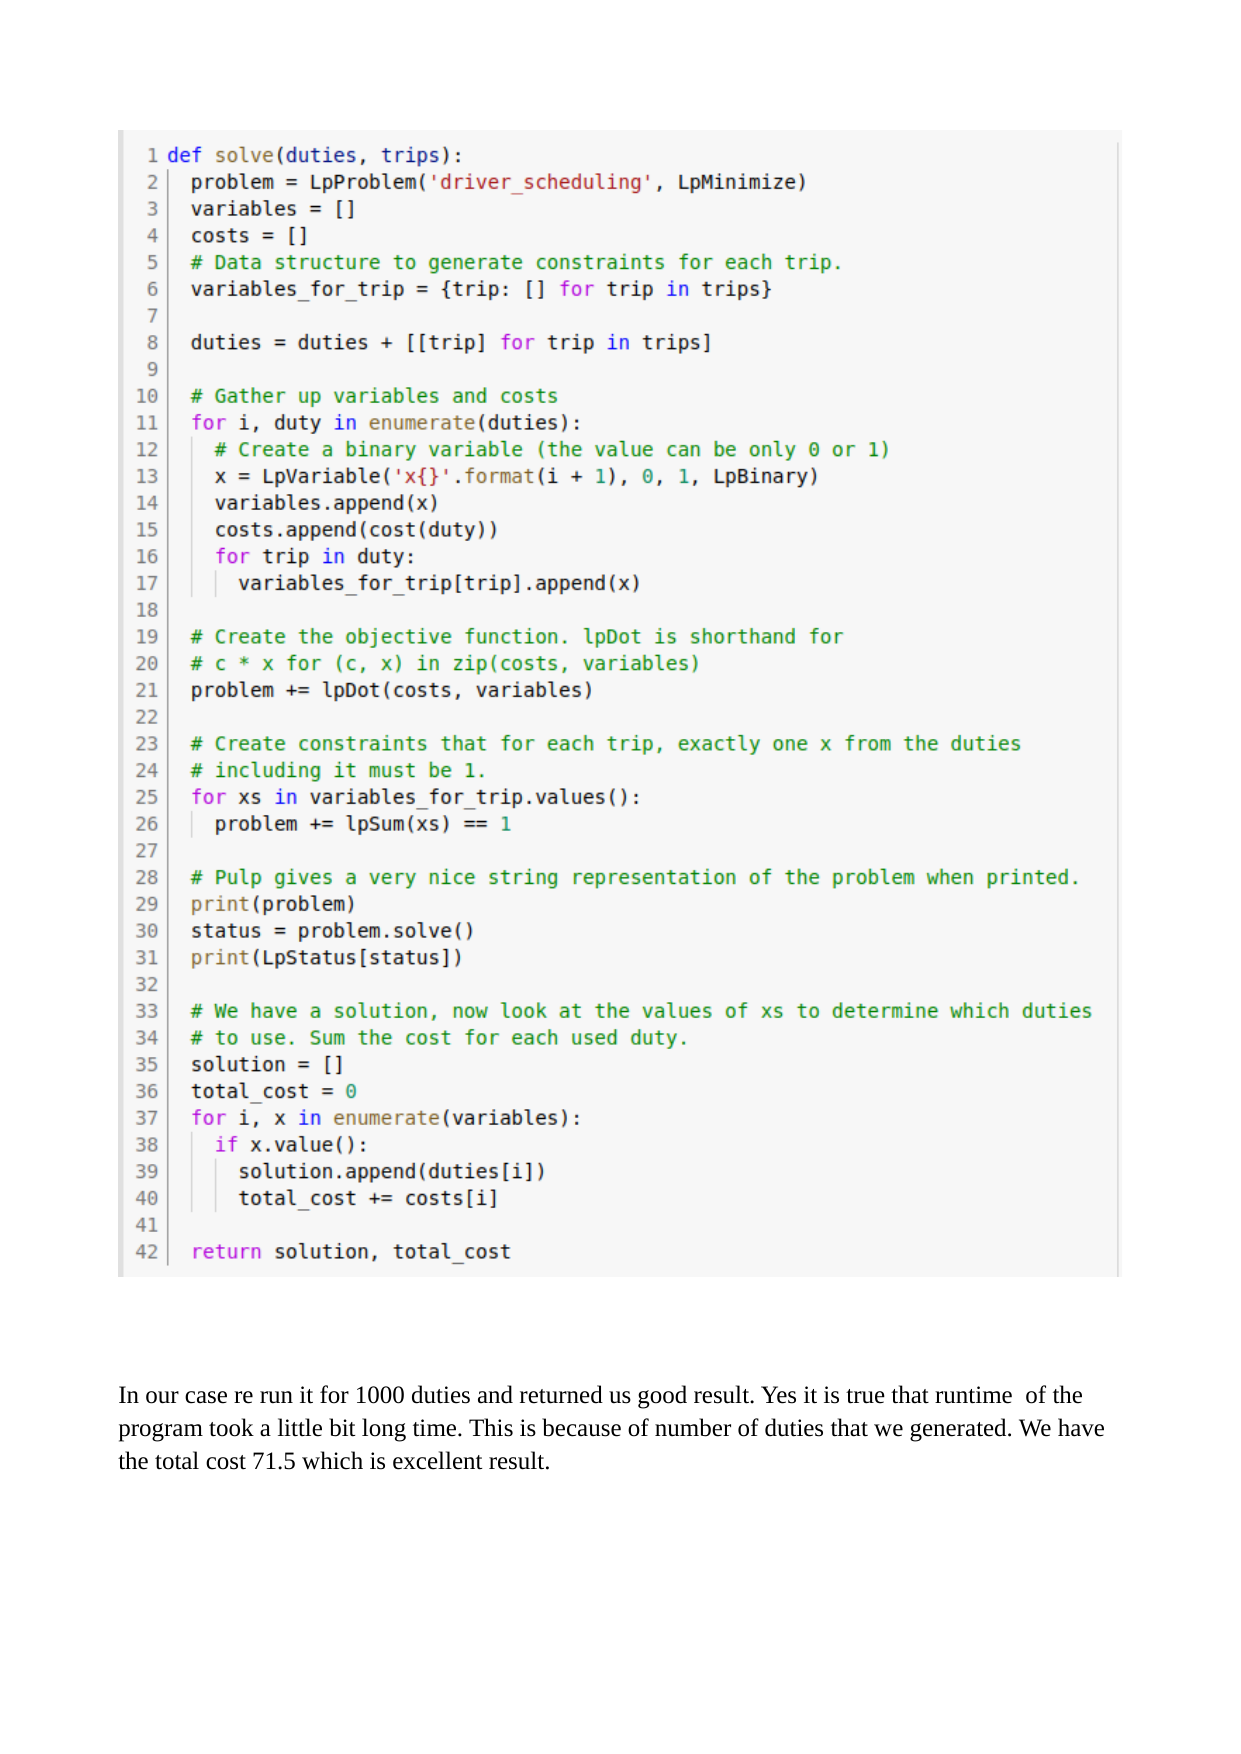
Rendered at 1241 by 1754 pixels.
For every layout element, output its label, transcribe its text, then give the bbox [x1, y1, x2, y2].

text In our case re run it for 1000 duties and returned us good result. Yes it is true that runtime of the program took a little bit long time. This is because of number of duties that we generated. We have the total cost 71.5 which is excellent result. [118, 1314, 1122, 1475]
picture [118, 130, 1123, 1277]
